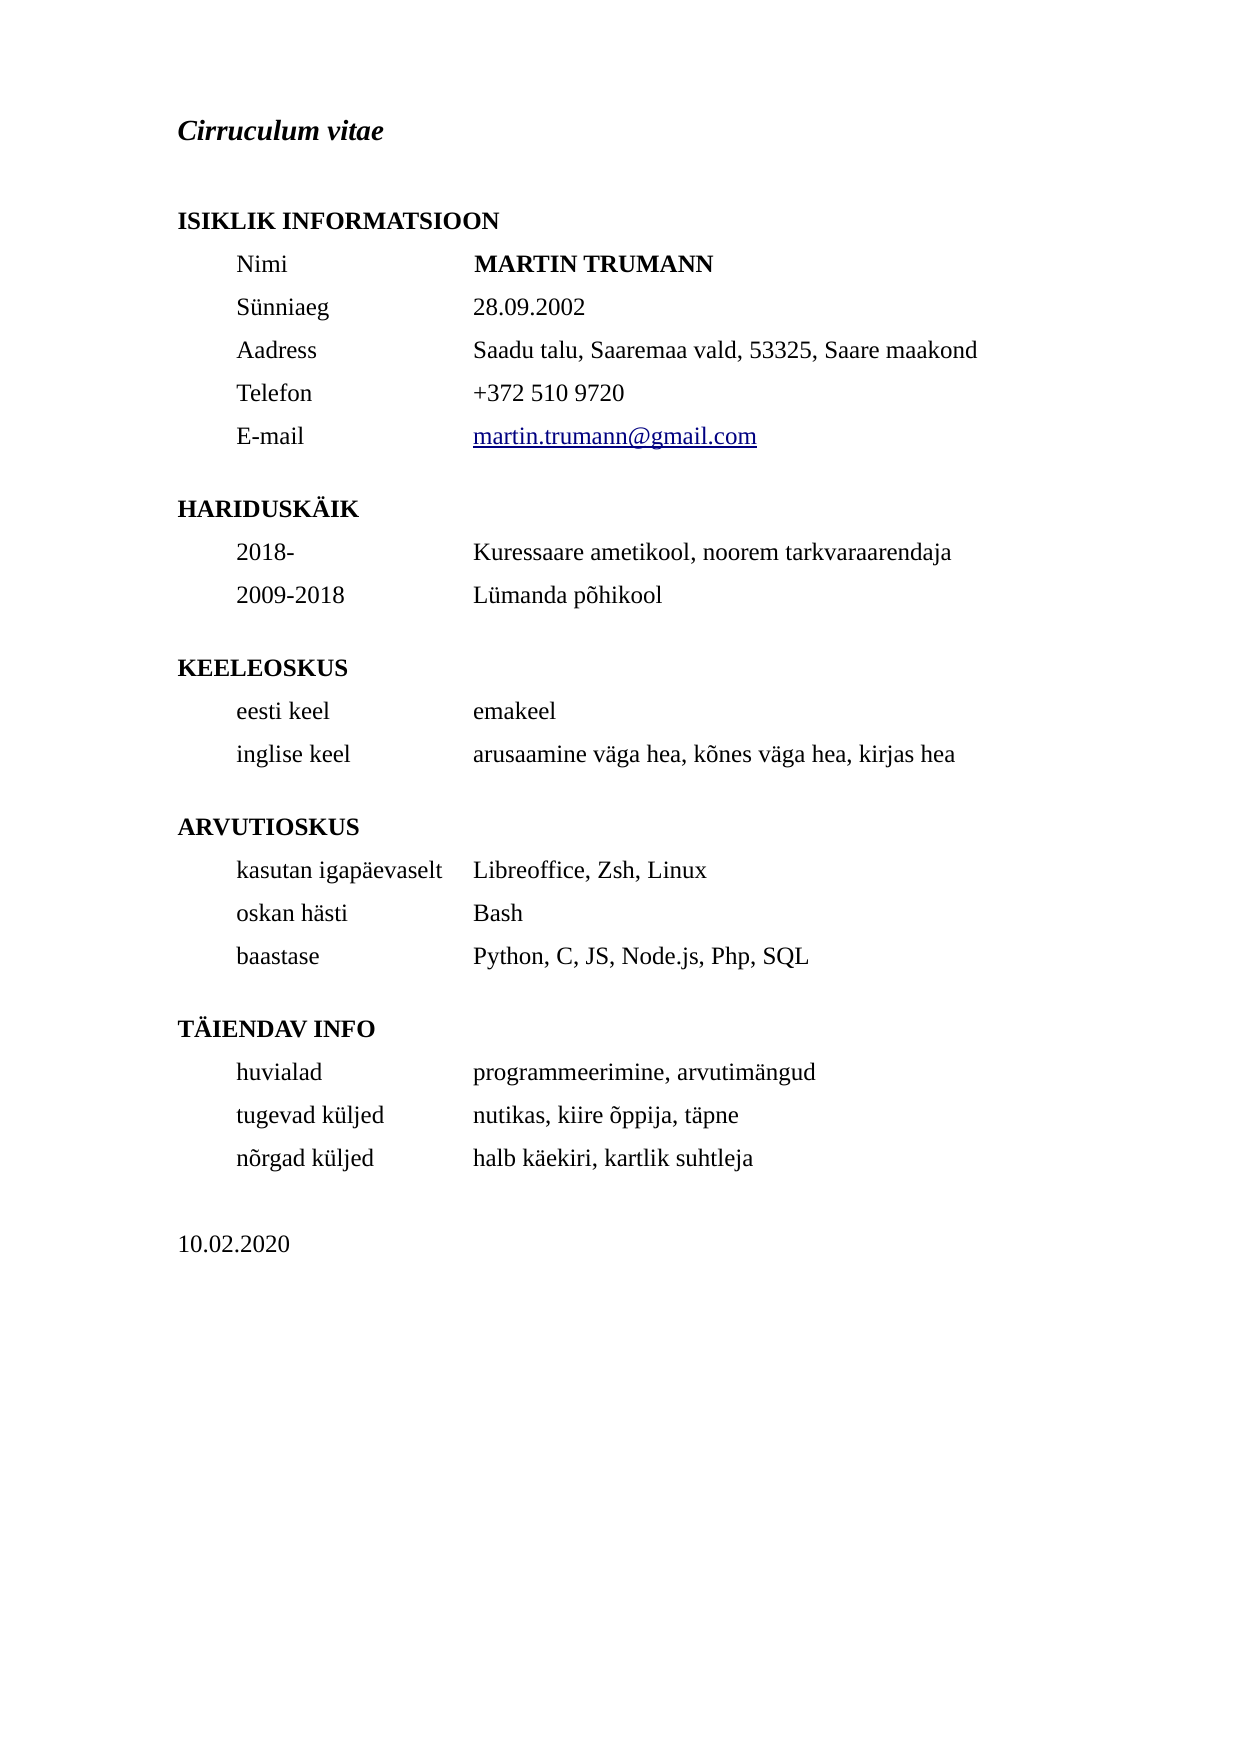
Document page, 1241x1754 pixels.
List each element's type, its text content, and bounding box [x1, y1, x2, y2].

text kasutan igapäevaselt Libreoffice, Zsh, Linux [177, 855, 1152, 884]
subtitle Arvutioskus [177, 812, 1152, 841]
subtitle Keeleoskus [177, 653, 1152, 682]
subtitle isiklik informatsioon [177, 206, 1152, 234]
subtitle Täiendav info [177, 1014, 1152, 1042]
text oskan hästi Bash [177, 898, 1152, 927]
text 2018- Kuressaare ametikool, noorem tarkvaraarendaja [177, 537, 1152, 566]
text Sünniaeg 28.09.2002 [177, 292, 1152, 321]
text eesti keel emakeel [177, 696, 1152, 725]
text Telefon +372 510 9720 [177, 378, 1152, 407]
text nõrgad küljed halb käekiri, kartlik suhtleja [177, 1143, 1152, 1172]
text Nimi Martin Trumann [177, 249, 1152, 278]
text 10.02.2020 [177, 1229, 1152, 1258]
text 2009-2018 Lümanda põhikool [177, 580, 1152, 609]
text inglise keel arusaamine väga hea, kõnes väga hea, kirjas hea [177, 739, 1152, 768]
text Aadress Saadu talu, Saaremaa vald, 53325, Saare maakond [177, 335, 1152, 364]
text tugevad küljed nutikas, kiire õppija, täpne [177, 1100, 1152, 1129]
subtitle Hariduskäik [177, 494, 1152, 523]
text E-mail martin.trumann@gmail.com [177, 421, 1152, 450]
text huvialad programmeerimine, arvutimängud [177, 1057, 1152, 1086]
text baastase Python, C, JS, Node.js, Php, SQL [177, 941, 1152, 970]
subtitle Cirruculum vitae [177, 113, 1152, 147]
